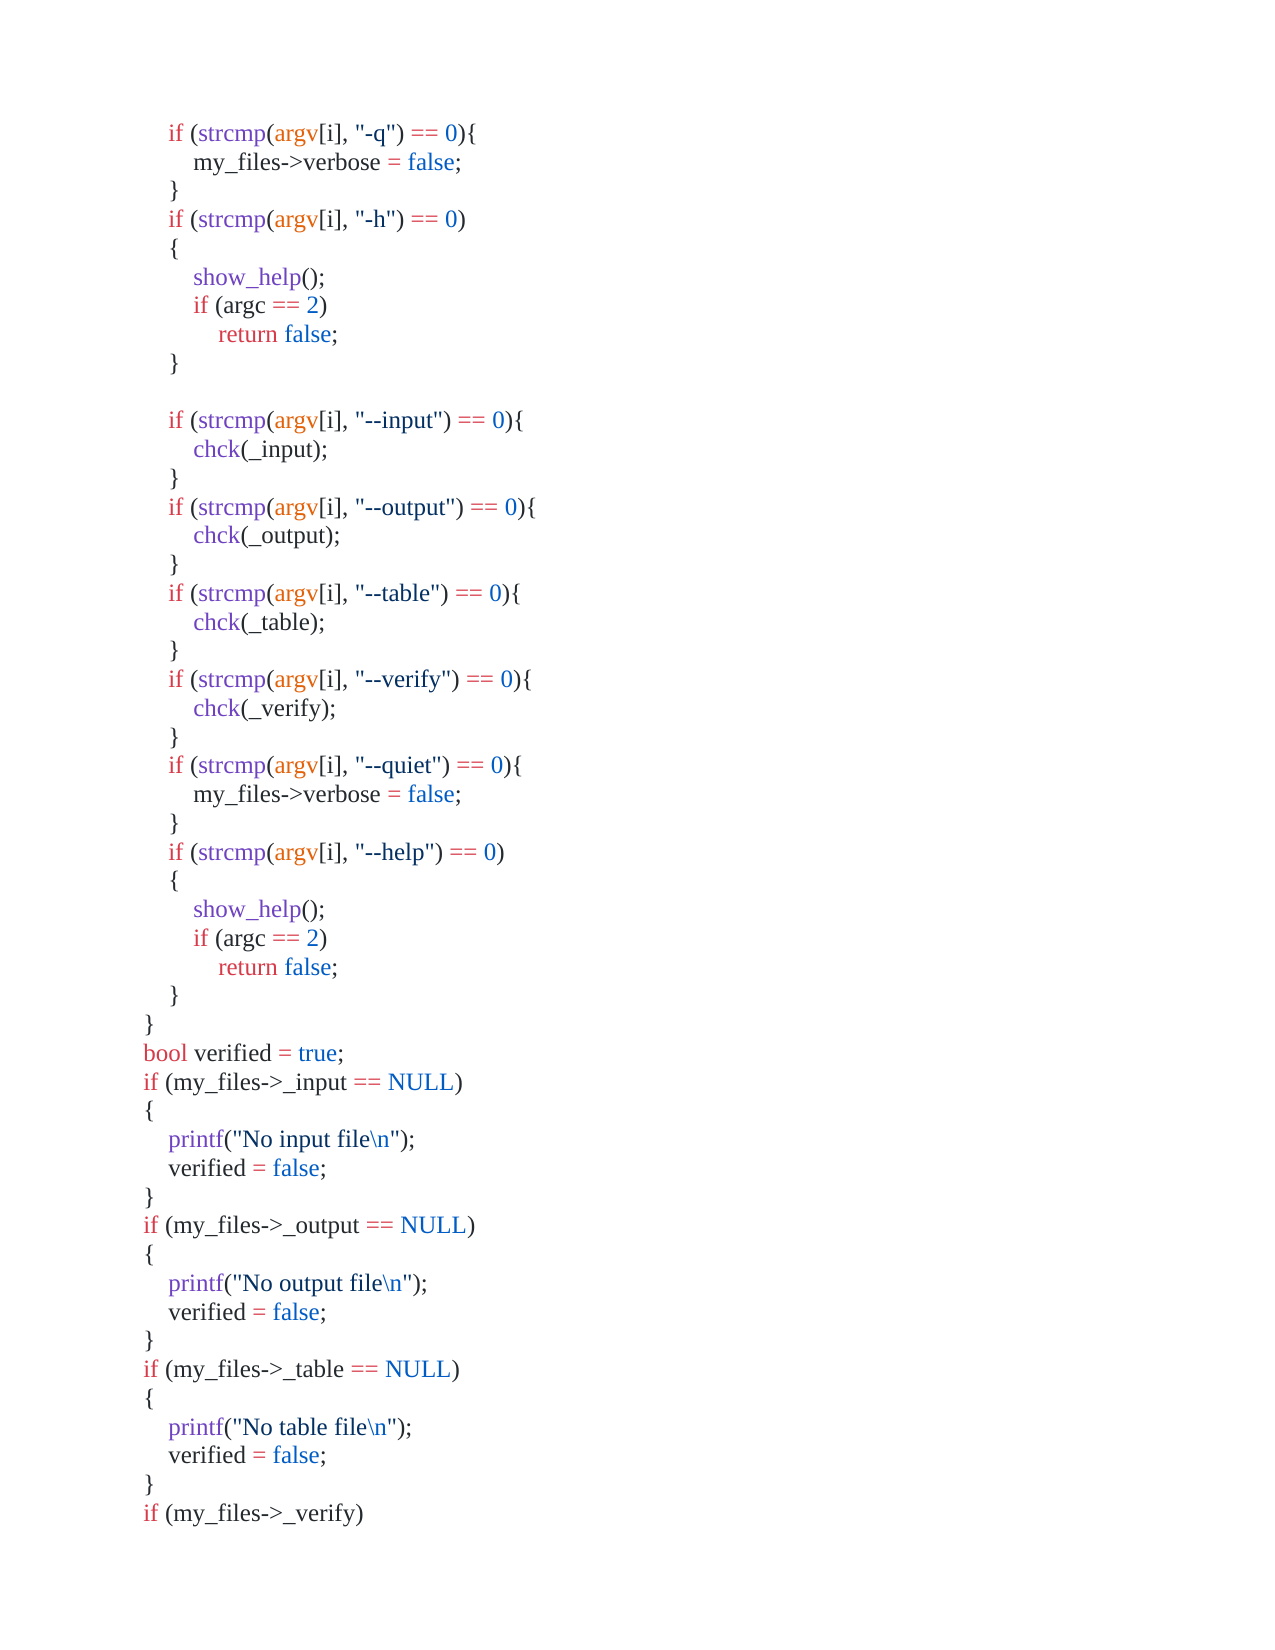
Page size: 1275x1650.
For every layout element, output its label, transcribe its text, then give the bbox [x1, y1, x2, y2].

text my_files->verbose = false; [118, 147, 1157, 176]
text { [118, 1239, 1157, 1268]
text if (strcmp(argv[i], "--verify") == 0){ [118, 664, 1157, 693]
text verified = false; [118, 1153, 1157, 1182]
text } [118, 1469, 1157, 1498]
text if (my_files->_output == NULL) [118, 1211, 1157, 1239]
text } [118, 981, 1157, 1009]
text if (my_files->_input == NULL) [118, 1067, 1157, 1096]
text printf("No output file\n"); [118, 1268, 1157, 1297]
text if (my_files->_table == NULL) [118, 1354, 1157, 1383]
text } [118, 549, 1157, 578]
text { [118, 1383, 1157, 1412]
text if (argc == 2) [118, 291, 1157, 319]
text if (strcmp(argv[i], "--help") == 0) [118, 837, 1157, 866]
text chck(_table); [118, 607, 1157, 636]
text return false; [118, 319, 1157, 348]
text printf("No table file\n"); [118, 1412, 1157, 1441]
text chck(_verify); [118, 693, 1157, 722]
text { [118, 1096, 1157, 1124]
text chck(_output); [118, 521, 1157, 549]
text verified = false; [118, 1297, 1157, 1326]
text bool verified = true; [118, 1038, 1157, 1067]
text show_help(); [118, 894, 1157, 923]
text } [118, 176, 1157, 204]
text } [118, 808, 1157, 837]
text } [118, 1009, 1157, 1038]
text my_files->verbose = false; [118, 779, 1157, 808]
text } [118, 463, 1157, 492]
text if (strcmp(argv[i], "-h") == 0) [118, 204, 1157, 233]
text if (strcmp(argv[i], "--input") == 0){ [118, 406, 1157, 434]
text show_help(); [118, 262, 1157, 291]
text return false; [118, 952, 1157, 981]
text } [118, 722, 1157, 751]
text } [118, 348, 1157, 377]
text chck(_input); [118, 434, 1157, 463]
text if (argc == 2) [118, 923, 1157, 952]
text printf("No input file\n"); [118, 1124, 1157, 1153]
text { [118, 233, 1157, 262]
text { [118, 866, 1157, 894]
text } [118, 1326, 1157, 1354]
text } [118, 1182, 1157, 1211]
text if (strcmp(argv[i], "--quiet") == 0){ [118, 751, 1157, 779]
text } [118, 636, 1157, 664]
text if (strcmp(argv[i], "--output") == 0){ [118, 492, 1157, 521]
text verified = false; [118, 1441, 1157, 1469]
text if (my_files->_verify) [118, 1498, 1157, 1527]
text if (strcmp(argv[i], "--table") == 0){ [118, 578, 1157, 607]
text if (strcmp(argv[i], "-q") == 0){ [118, 118, 1157, 147]
